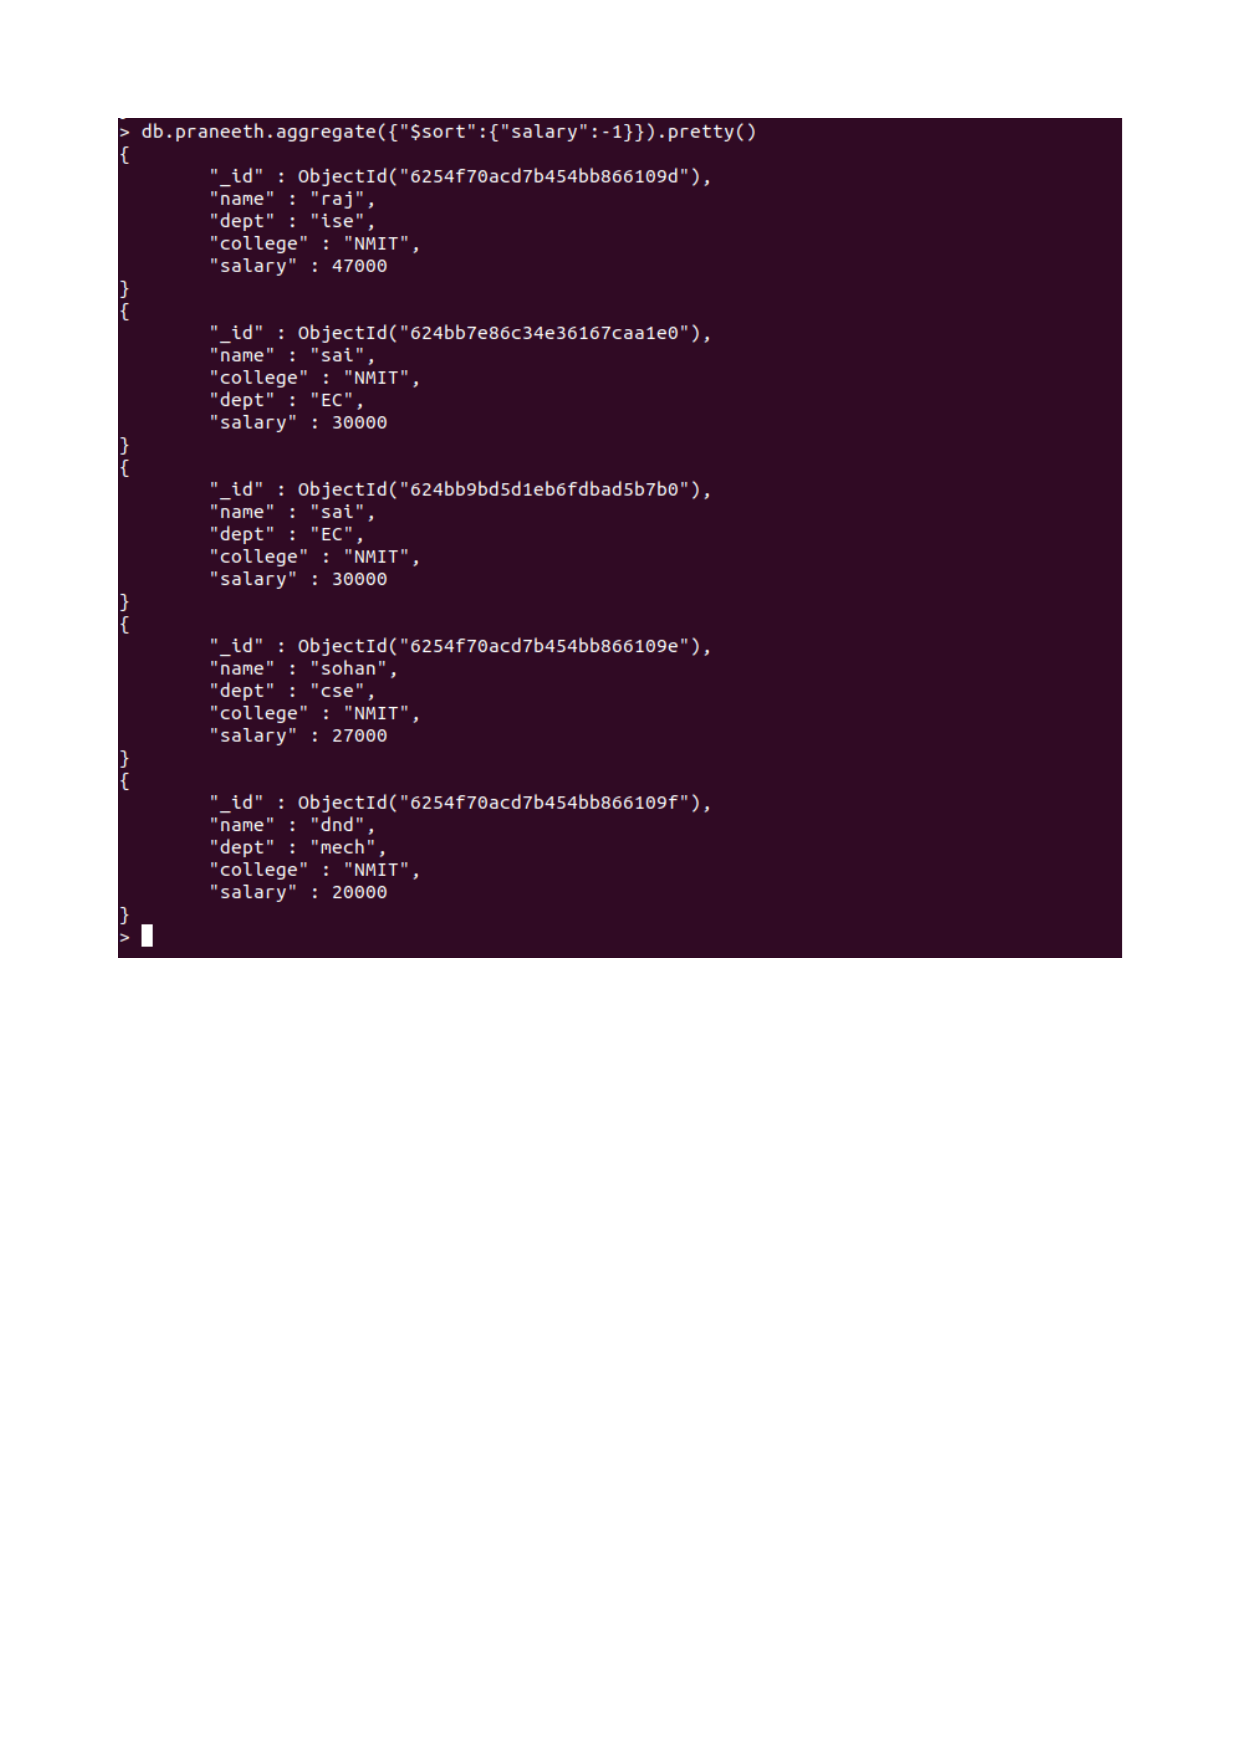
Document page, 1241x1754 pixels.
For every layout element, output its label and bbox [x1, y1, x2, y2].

picture [118, 118, 1123, 958]
